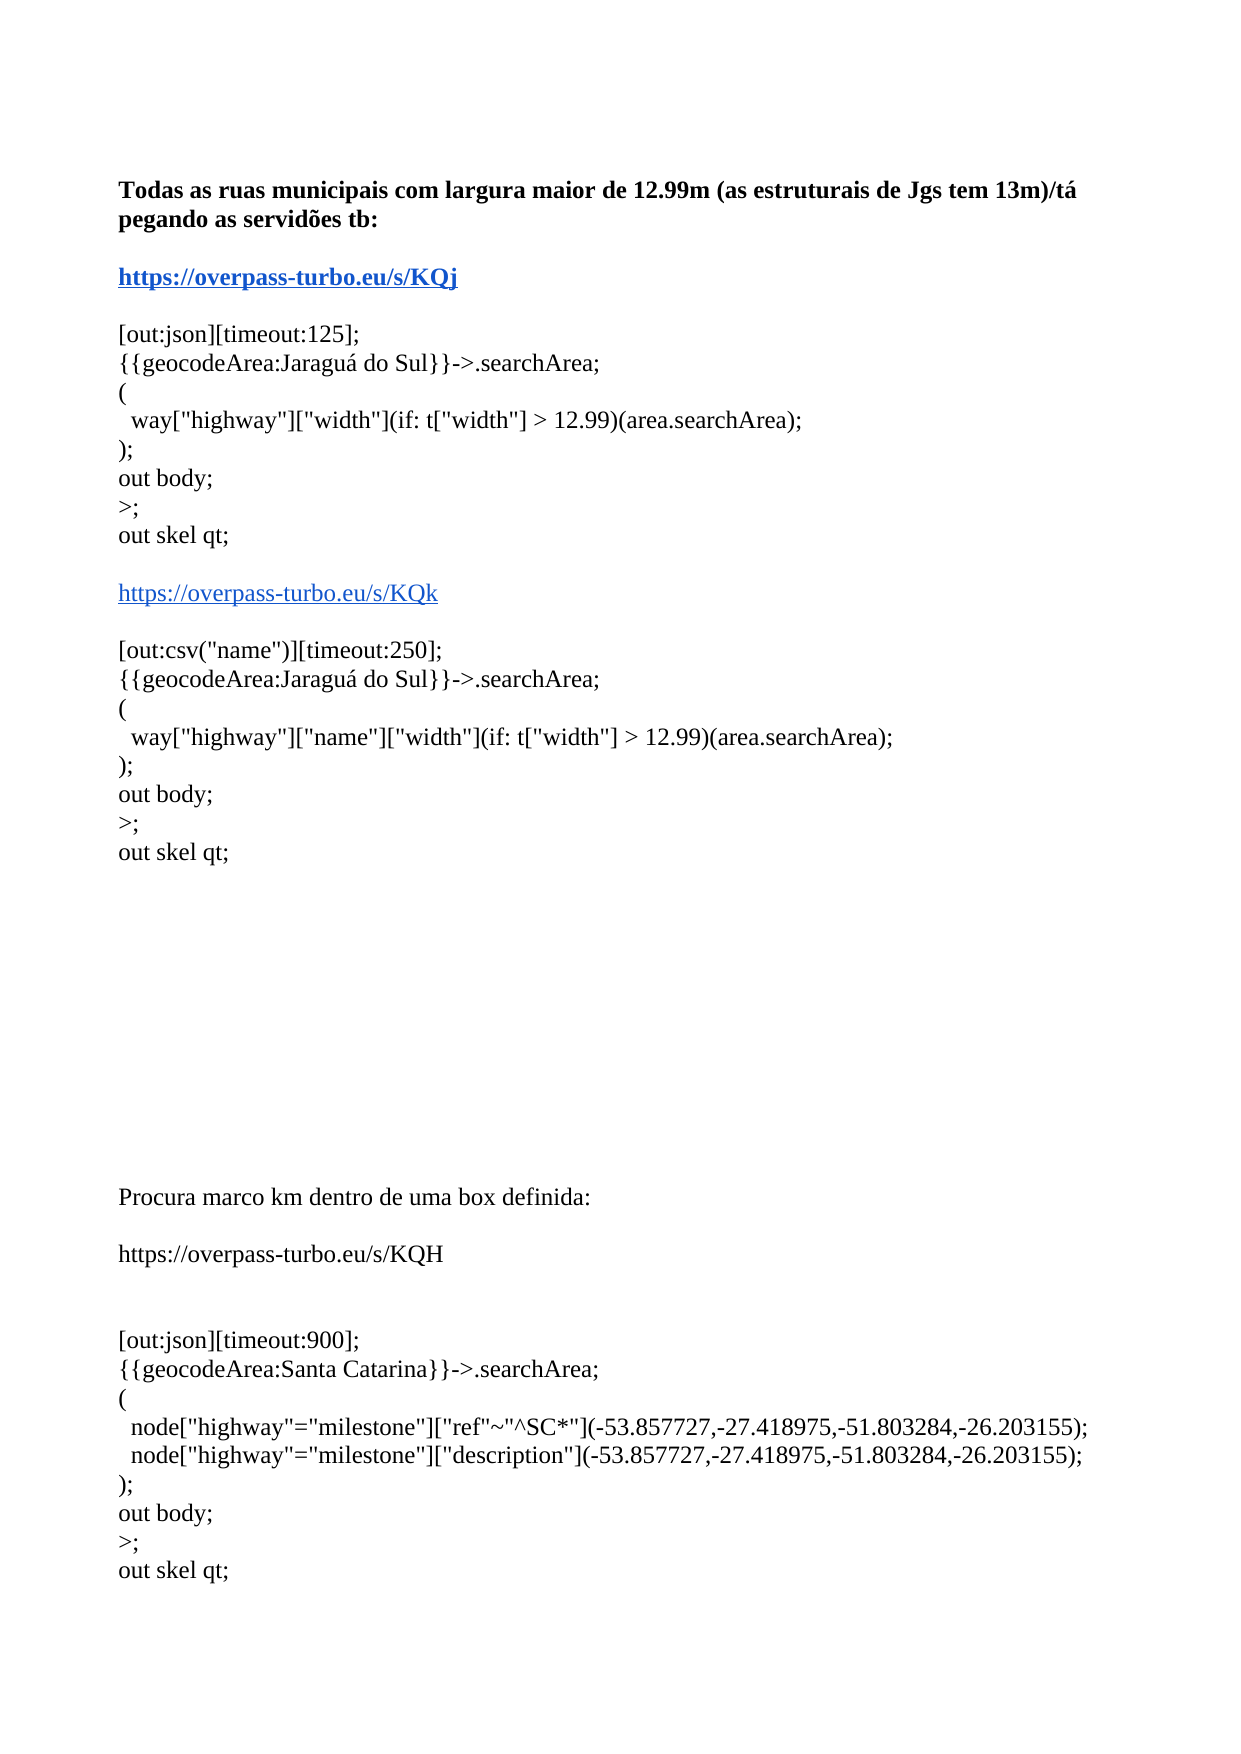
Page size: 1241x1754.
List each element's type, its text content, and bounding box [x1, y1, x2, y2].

text >; [118, 492, 1122, 521]
text >; [118, 1527, 1122, 1556]
text out skel qt; [118, 837, 1122, 866]
text {{geocodeArea:Santa Catarina}}->.searchArea; [118, 1354, 1122, 1383]
text https://overpass-turbo.eu/s/KQj [118, 262, 1122, 291]
text ); [118, 1469, 1122, 1498]
text out skel qt; [118, 521, 1122, 549]
text {{geocodeArea:Jaraguá do Sul}}->.searchArea; [118, 348, 1122, 377]
text way["highway"]["name"]["width"](if: t["width"] > 12.99)(area.searchArea); [118, 722, 1122, 751]
text Todas as ruas municipais com largura maior de 12.99m (as estruturais de Jgs tem 13m)/tá pegando as servidões tb: [118, 176, 1122, 233]
text https://overpass-turbo.eu/s/KQH [118, 1239, 1122, 1268]
text [out:csv("name")][timeout:250]; [118, 636, 1122, 664]
text ( [118, 1383, 1122, 1412]
text out body; [118, 463, 1122, 492]
text out body; [118, 1498, 1122, 1527]
text {{geocodeArea:Jaraguá do Sul}}->.searchArea; [118, 664, 1122, 693]
text way["highway"]["width"](if: t["width"] > 12.99)(area.searchArea); [118, 406, 1122, 434]
text ( [118, 693, 1122, 722]
text ( [118, 377, 1122, 406]
text ); [118, 434, 1122, 463]
text Procura marco km dentro de uma box definida: [118, 1182, 1122, 1211]
text ); [118, 751, 1122, 779]
text [out:json][timeout:125]; [118, 319, 1122, 348]
text out body; [118, 779, 1122, 808]
text >; [118, 808, 1122, 837]
text node["highway"="milestone"]["ref"~"^SC*"](-53.857727,-27.418975,-51.803284,-26.203155); [118, 1412, 1122, 1441]
text node["highway"="milestone"]["description"](-53.857727,-27.418975,-51.803284,-26.203155); [118, 1441, 1122, 1469]
text out skel qt; [118, 1556, 1122, 1584]
text https://overpass-turbo.eu/s/KQk [118, 578, 1122, 607]
text [out:json][timeout:900]; [118, 1326, 1122, 1354]
